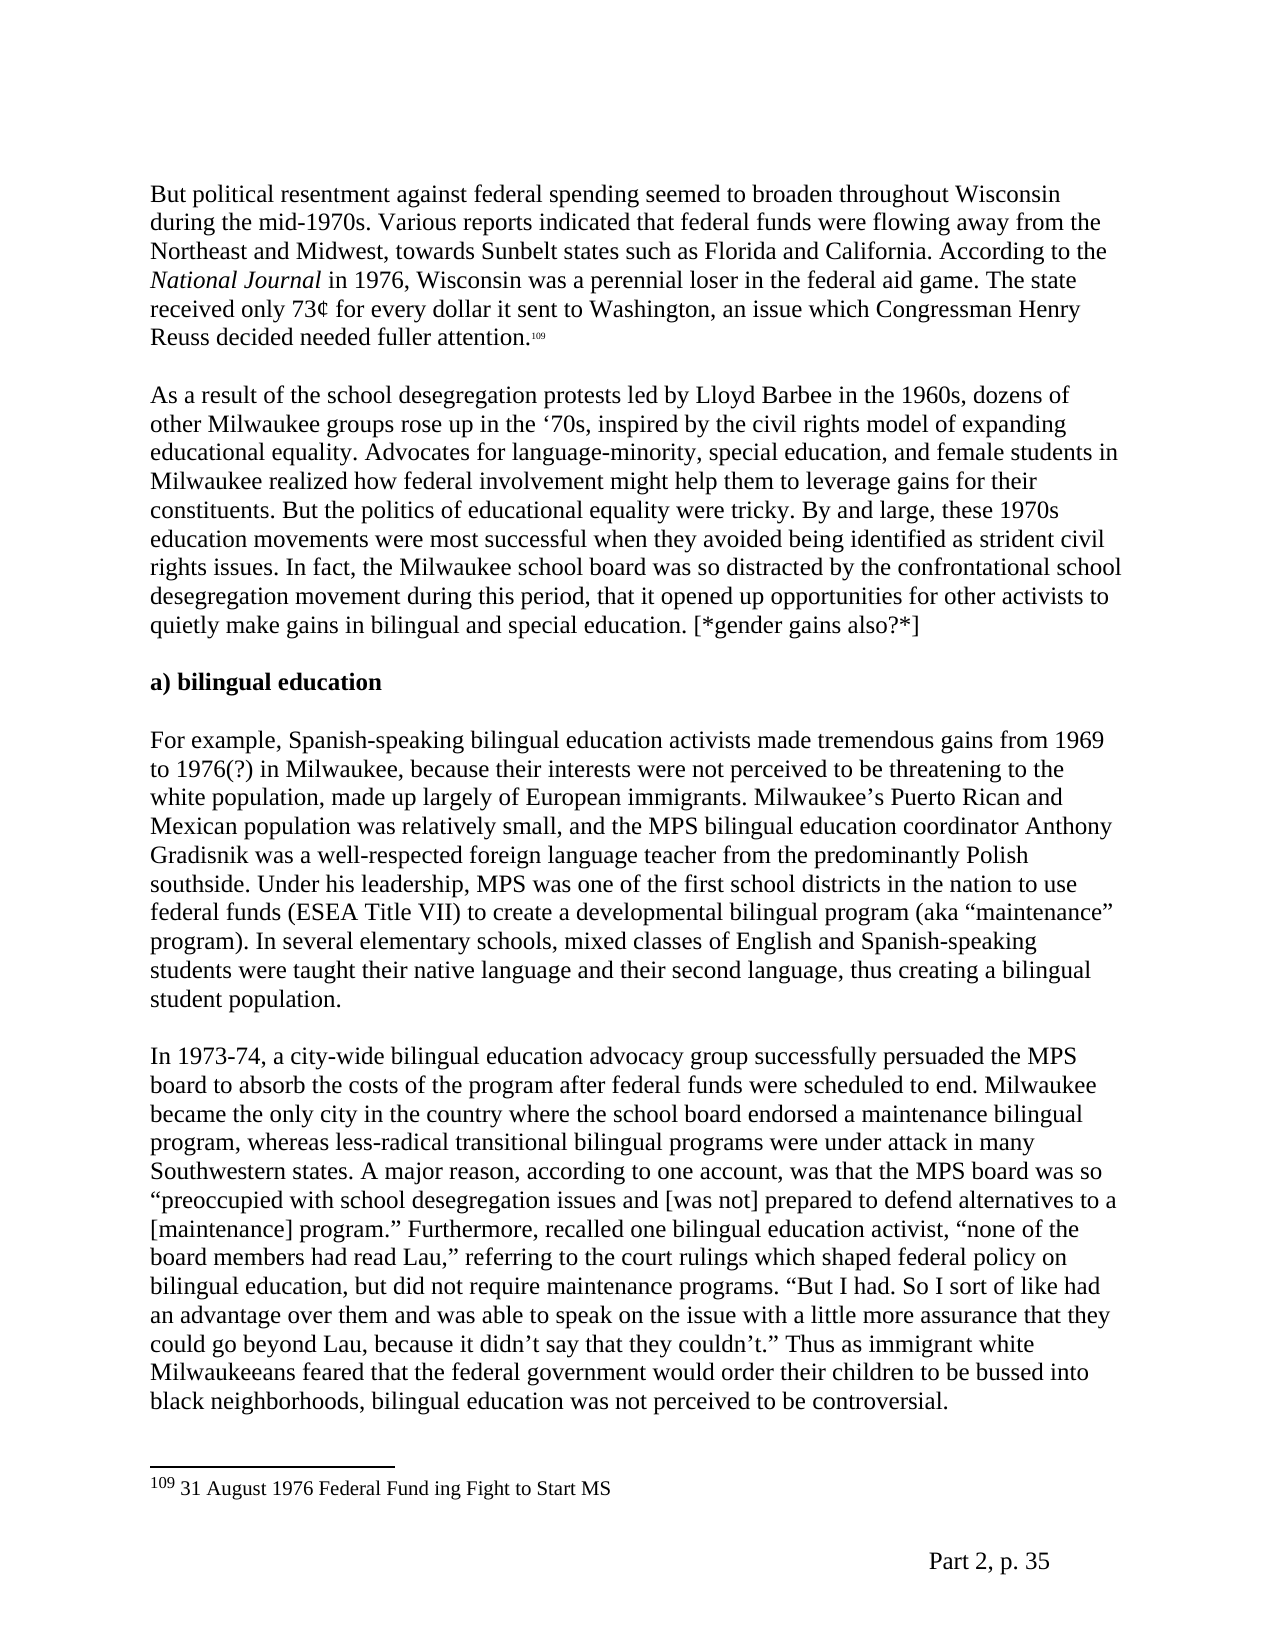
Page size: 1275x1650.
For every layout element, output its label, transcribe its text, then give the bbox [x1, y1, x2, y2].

text a) bilingual education [150, 667, 1125, 696]
text For example, Spanish-speaking bilingual education activists made tremendous gains from 1969 to 1976(?) in Milwaukee, because their interests were not perceived to be threatening to the white population, made up largely of European immigrants. Milwaukee’s Puerto Rican and Mexican population was relatively small, and the MPS bilingual education coordinator bilingual education coordinator Anthony Gradisnik was a well-respected foreign language teacher from the predominantly Polish southside. Under his leadership, MPS was one of the first school districts in the nation to use federal funds (ESEA Title VII) to create a developmental bilingual program (aka “maintenance” program). In several elementary schools, mixed classes of English and Spanish-speaking students were taught their native language and their second language, thus creating a bilingual student population. [150, 725, 1125, 1012]
text In 1973-74, a city-wide bilingual education advocacy group successfully persuaded the MPS board to absorb the costs of the program after federal funds were scheduled to end. Milwaukee became the only city in the country where the school board endorsed a maintenance bilingual program, whereas less-radical transitional bilingual programs were under attack in many Southwestern states. A major reason, according to one account, was that the MPS board was so “preoccupied with school desegregation issues and [was not] prepared to defend alternatives to a [maintenance] program.” Furthermore, recalled one bilingual education activist, “none of the board members had read Lau,” referring to the court rulings which shaped federal policy on bilingual education, but did not require maintenance programs. “But I had. So I sort of like had an advantage over them and was able to speak on the issue with a little more assurance that they could go beyond Lau, because it didn’t say that they couldn’t.” Thus as immigrant white Milwaukeeans feared that the federal government would order their children to be bussed into black neighborhoods, bilingual education was not perceived to be controversial. [150, 1041, 1125, 1415]
text As a result of the school desegregation protests led by Lloyd Barbee in the 1960s, dozens of other Milwaukee groups rose up in the ‘70s, inspired by the civil rights model of expanding educational equality. Advocates for language-minority, special education, and female students in Milwaukee realized how federal involvement might help them to leverage gains for their constituents. But the politics of educational equality were tricky. By and large, these 1970s education movements were most successful when they avoided being identified as strident civil rights issues. In fact, the Milwaukee school board was so distracted by the confrontational school desegregation movement during this period, that it opened up opportunities for other activists to quietly make gains in bilingual and special education. [*gender gains also?*] [150, 380, 1125, 639]
text 31 August 1976 Federal Fund ing Fight to Start MS [150, 1473, 1125, 1500]
text But political resentment against federal spending seemed to broaden throughout Wisconsin during the mid-1970s. Various reports indicated that federal funds were flowing away from the Northeast and Midwest, towards Sunbelt states such as Florida and California. According to the National Journal in 1976, Wisconsin was a perennial loser in the federal aid game. The state received only 73¢ for every dollar it sent to Washington, an issue which Congressman Henry Reuss decided needed fuller attention. [150, 179, 1125, 351]
